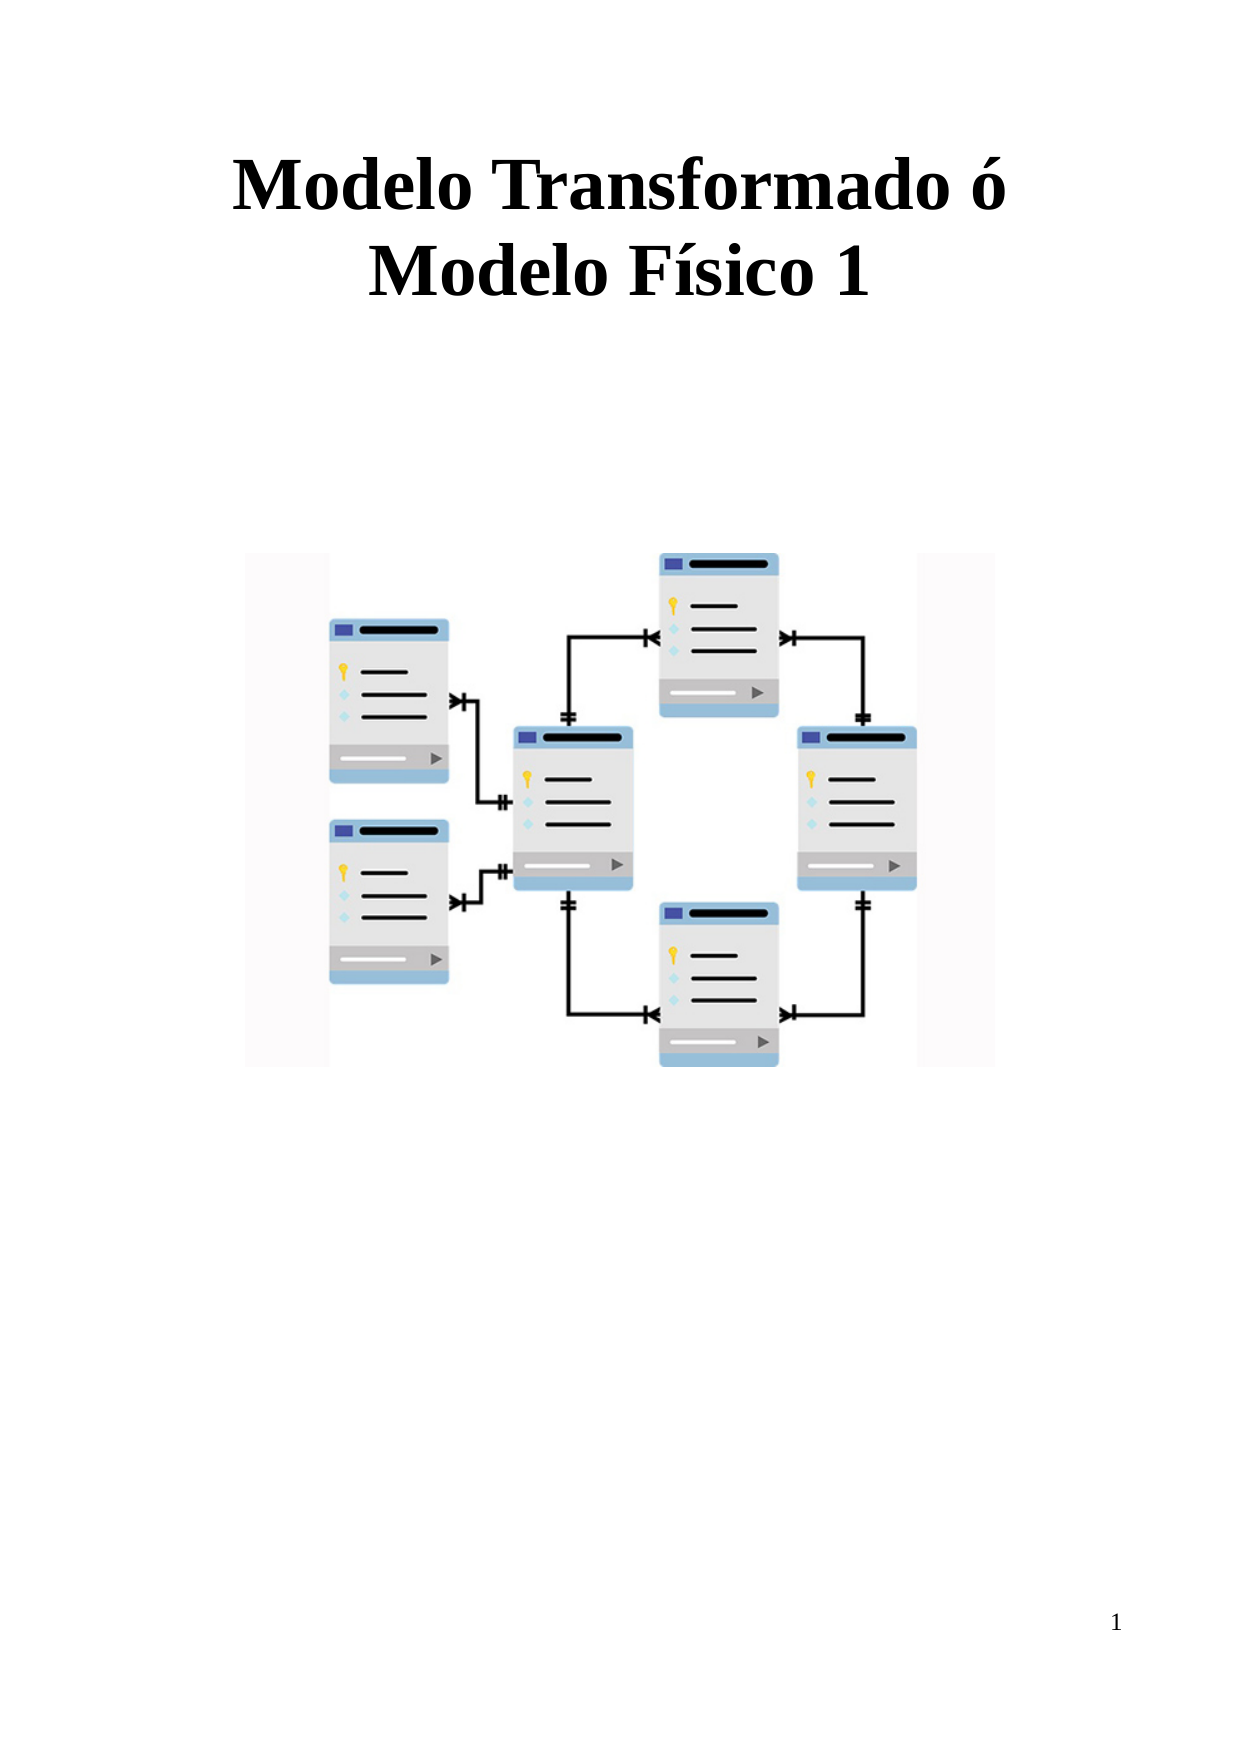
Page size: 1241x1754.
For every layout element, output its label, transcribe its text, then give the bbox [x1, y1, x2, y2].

subtitle Modelo Transformado ó Modelo Físico 1 [118, 139, 1122, 311]
picture [245, 553, 995, 1067]
